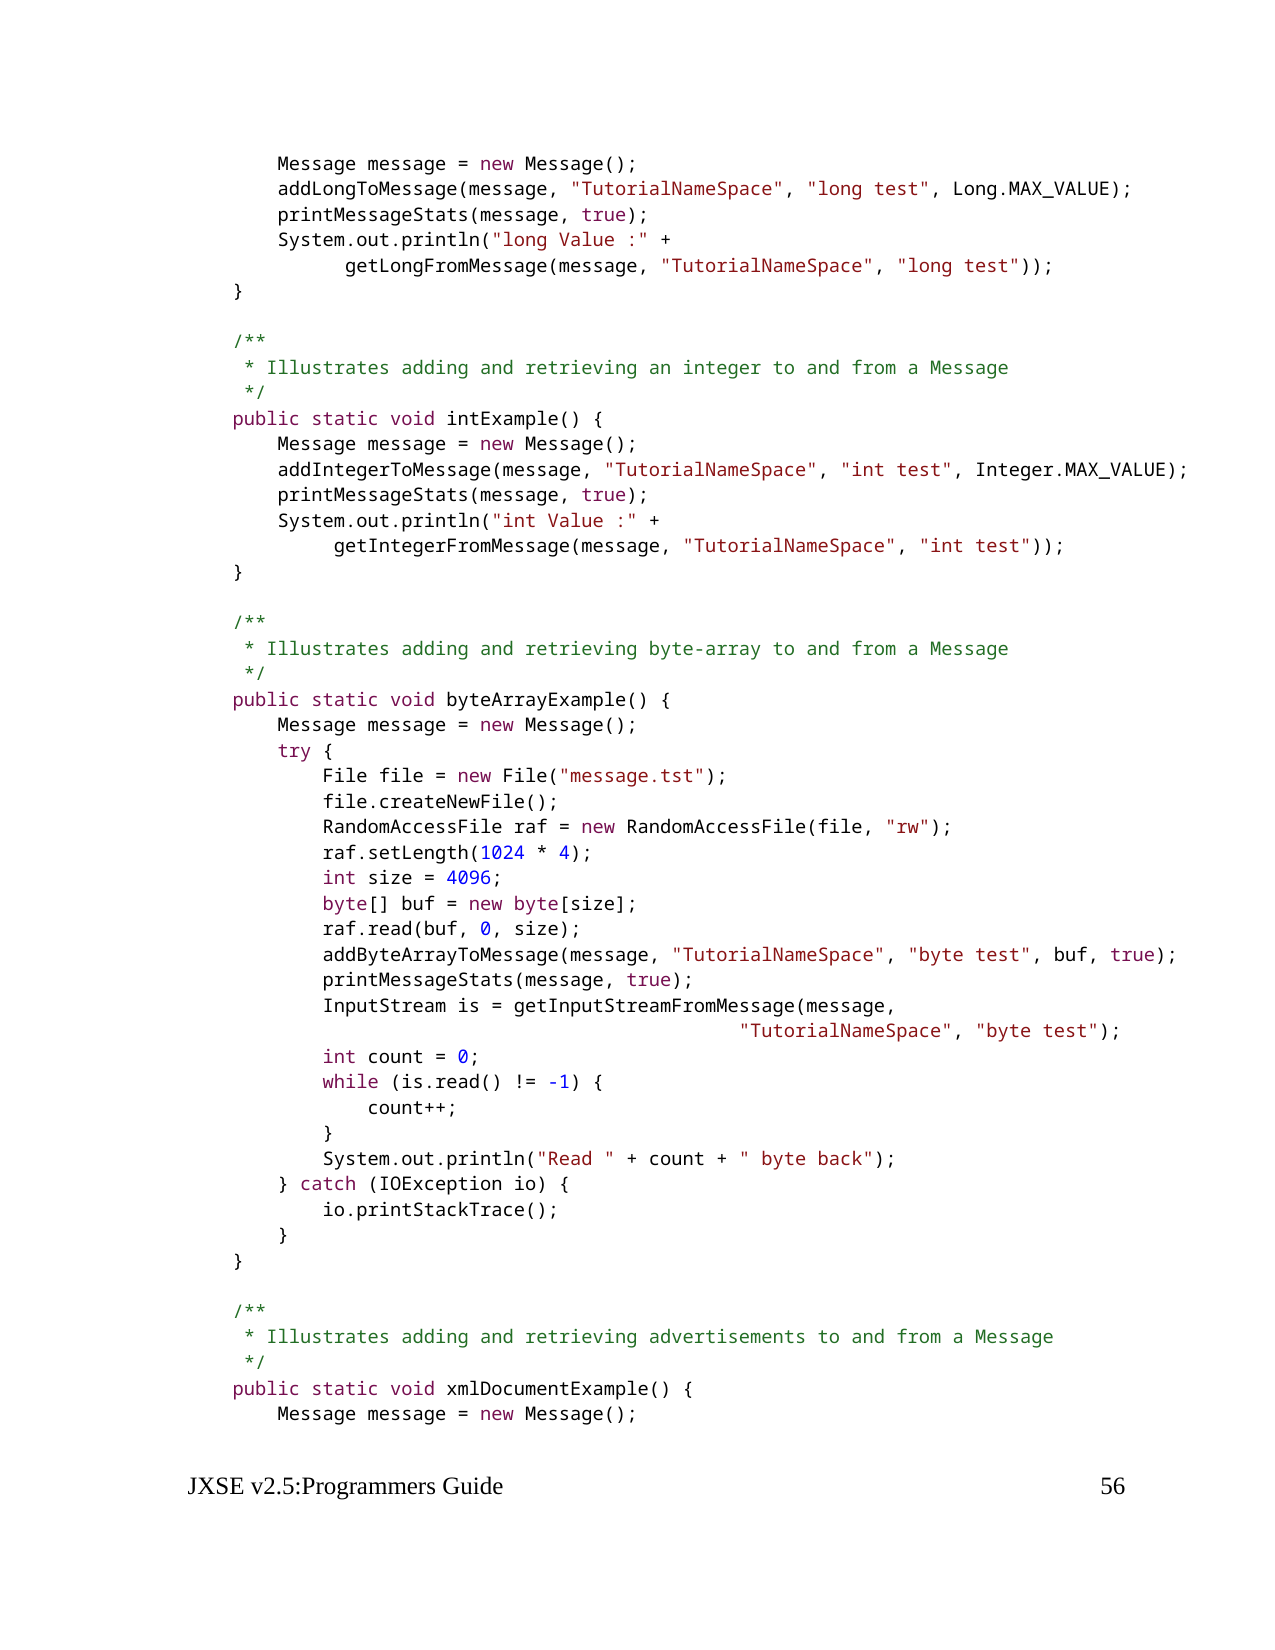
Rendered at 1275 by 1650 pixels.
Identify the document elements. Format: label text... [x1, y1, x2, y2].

text } [187, 1120, 1125, 1145]
text int count = 0; [187, 1043, 1125, 1069]
text */ [187, 1349, 1125, 1375]
text File file = new File("message.tst"); [187, 762, 1125, 788]
text */ [187, 380, 1125, 405]
text try { [187, 737, 1125, 762]
text addLongToMessage(message, "TutorialNameSpace", "long test", Long.MAX_VALUE); [187, 176, 1255, 201]
text getLongFromMessage(message, "TutorialNameSpace", "long test")); [187, 252, 1125, 278]
text Message message = new Message(); [187, 711, 1125, 737]
text } [187, 1247, 1125, 1273]
text Message message = new Message(); [187, 1401, 1125, 1426]
text * Illustrates adding and retrieving byte-array to and from a Message [187, 635, 1125, 660]
text */ [187, 660, 1125, 686]
text System.out.println("long Value :" + [187, 227, 1125, 252]
text /** [187, 609, 1125, 635]
text } [187, 1222, 1125, 1247]
text addIntegerToMessage(message, "TutorialNameSpace", "int test", Integer.MAX_VALUE); [187, 456, 1262, 482]
text } catch (IOException io) { [187, 1171, 1125, 1196]
text printMessageStats(message, true); [187, 201, 1125, 227]
text public static void xmlDocumentExample() { [187, 1375, 1125, 1401]
text Message message = new Message(); [187, 431, 1125, 456]
text Message message = new Message(); [187, 150, 1125, 176]
text * Illustrates adding and retrieving an integer to and from a Message [187, 354, 1125, 380]
text raf.read(buf, 0, size); [187, 916, 1125, 941]
text raf.setLength(1024 * 4); [187, 839, 1125, 864]
text getIntegerFromMessage(message, "TutorialNameSpace", "int test")); [187, 533, 1275, 558]
text System.out.println("int Value :" + [187, 507, 1275, 533]
text InputStream is = getInputStreamFromMessage(message, [187, 992, 1273, 1018]
text file.createNewFile(); [187, 788, 1125, 813]
text "TutorialNameSpace", "byte test"); [187, 1018, 1273, 1043]
text while (is.read() != -1) { [187, 1069, 1125, 1094]
text int size = 4096; [187, 864, 1125, 890]
text /** [187, 329, 1125, 354]
text * Illustrates adding and retrieving advertisements to and from a Message [187, 1324, 1125, 1349]
text } [187, 558, 1125, 584]
text addByteArrayToMessage(message, "TutorialNameSpace", "byte test", buf, true); [187, 941, 1275, 967]
text } [187, 278, 1125, 303]
text io.printStackTrace(); [187, 1196, 1125, 1222]
text byte[] buf = new byte[size]; [187, 890, 1125, 916]
text printMessageStats(message, true); [187, 967, 1125, 992]
text count++; [187, 1094, 1125, 1120]
text RandomAccessFile raf = new RandomAccessFile(file, "rw"); [187, 813, 1125, 839]
text /** [187, 1298, 1125, 1324]
text printMessageStats(message, true); [187, 482, 1125, 507]
text public static void byteArrayExample() { [187, 686, 1125, 711]
text public static void intExample() { [187, 405, 1125, 431]
text System.out.println("Read " + count + " byte back"); [187, 1145, 1125, 1171]
